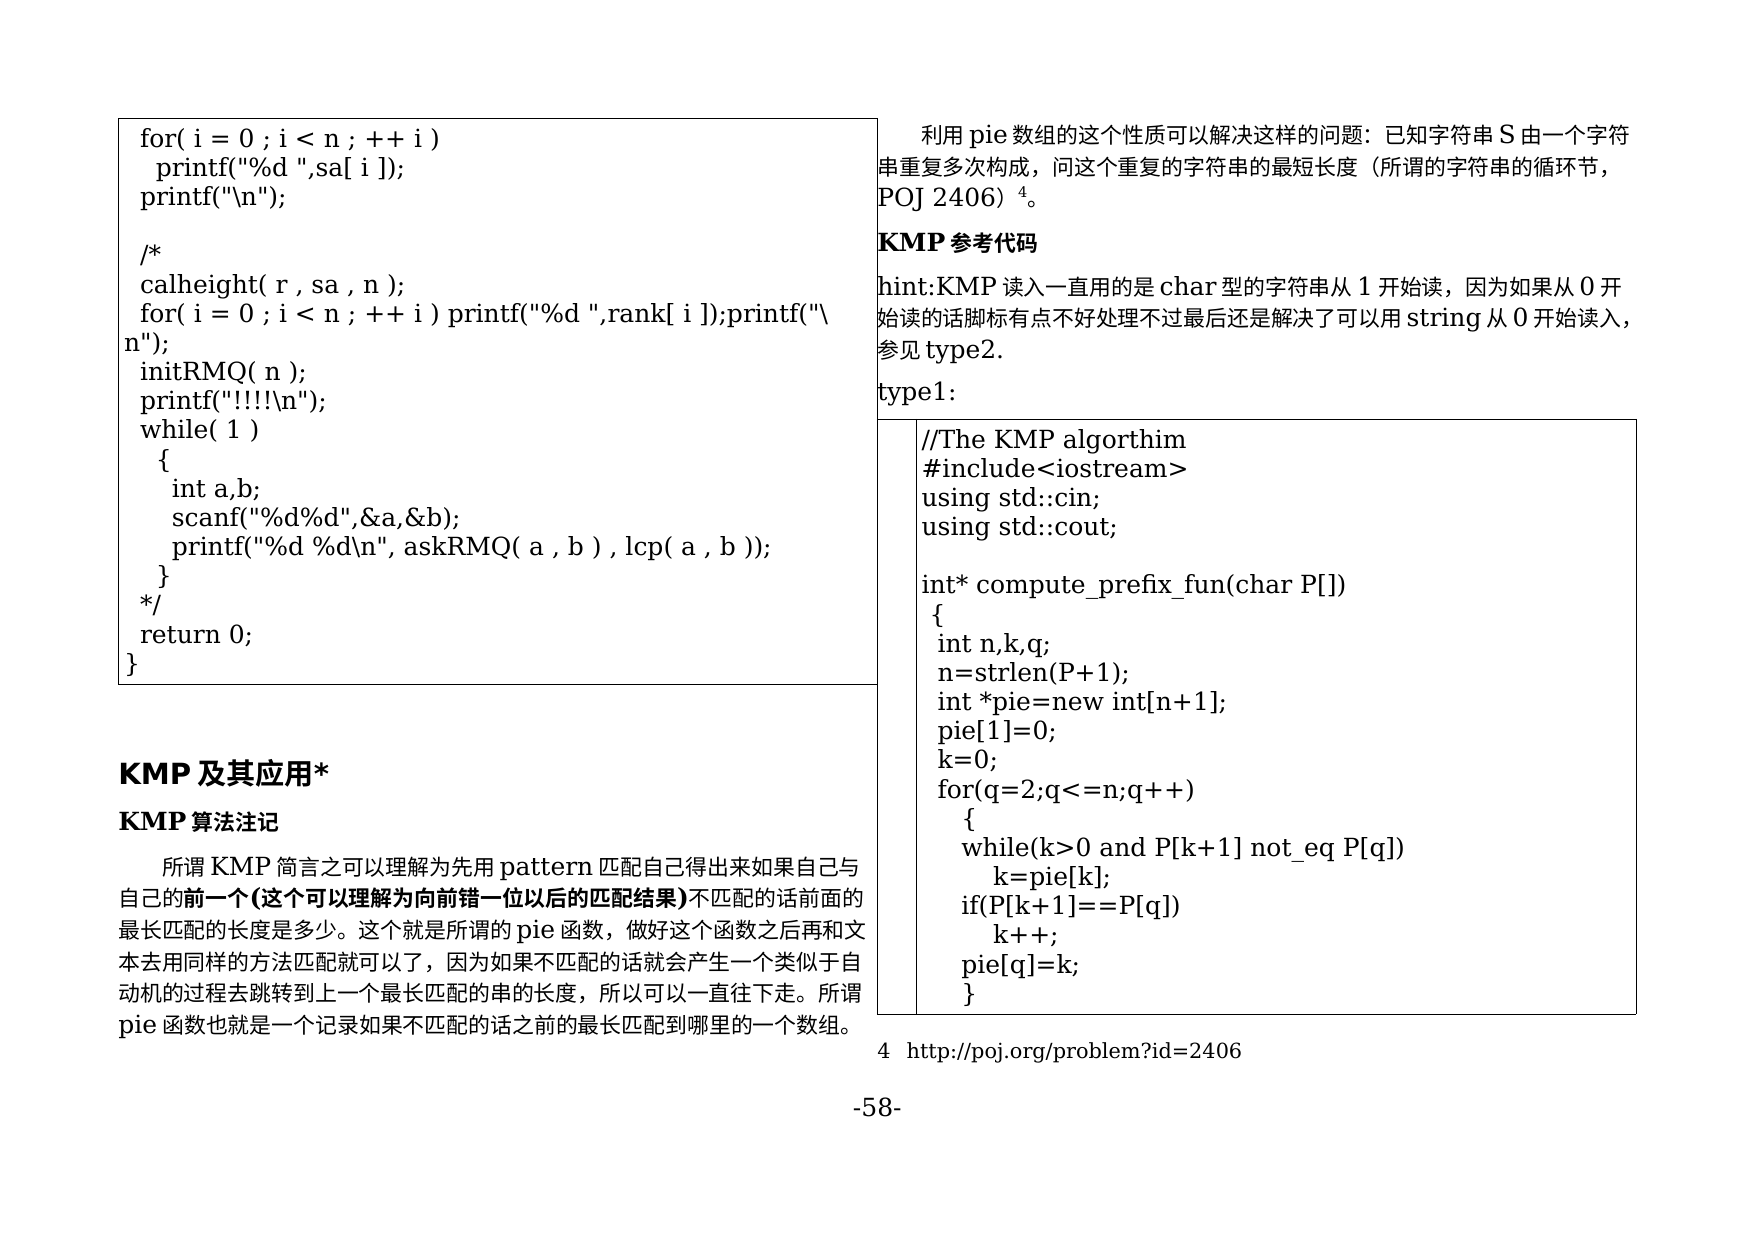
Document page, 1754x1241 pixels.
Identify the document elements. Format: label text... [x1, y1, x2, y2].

table_header [878, 420, 916, 1014]
text hint:KMP读入一直用的是char型的字符串从1开始读，因为如果从0开始读的话脚标有点不好处理不过最后还是解决了可以用string从0开始读入，参见type2. [878, 270, 1636, 365]
text 利用pie数组的这个性质可以解决这样的问题：已知字符串S由一个字符串重复多次构成，问这个重复的字符串的最短长度（所谓的字符串的循环节，POJ 2406）。 [878, 118, 1636, 213]
text KMP算法注记 [118, 805, 877, 837]
subtitle KMP及其应用* [118, 751, 877, 793]
text KMP参考代码 [878, 226, 1636, 257]
text http://poj.org/problem?id=2406 [877, 1039, 1636, 1063]
table_header for( i = 0 ; i < n ; ++ i ) printf("%d ",sa[ i ]); printf("\n"); /* calheight( r , sa , n ); for( i = 0 ; i < n ; ++ i ) printf("%d ",rank[ i ]);printf("\n"); initRMQ( n ); printf("!!!!\n"); while( 1 ) { int a,b; scanf("%d%d",&a,&b); printf("%d %d\n", askRMQ( a , b ) , lcp( a , b )); } */ return 0; } [119, 119, 877, 684]
text 所谓KMP简言之可以理解为先用pattern匹配自己得出来如果自己与自己的前一个(这个可以理解为向前错一位以后的匹配结果)不匹配的话前面的最长匹配的长度是多少。这个就是所谓的pie函数，做好这个函数之后再和文本去用同样的方法匹配就可以了，因为如果不匹配的话就会产生一个类似于自动机的过程去跳转到上一个最长匹配的串的长度，所以可以一直往下走。所谓pie函数也就是一个记录如果不匹配的话之前的最长匹配到哪里的一个数组。 [118, 849, 877, 1039]
text type1: [878, 377, 1636, 406]
table_header //The KMP algorthim #include<iostream> using std::cin; using std::cout; int* compute_prefix_fun(char P[]) { int n,k,q; n=strlen(P+1); int *pie=new int[n+1]; pie[1]=0; k=0; for(q=2;q<=n;q++) { while(k>0 and P[k+1] not_eq P[q]) k=pie[k]; if(P[k+1]==P[q]) k++; pie[q]=k; } [917, 420, 1636, 1014]
